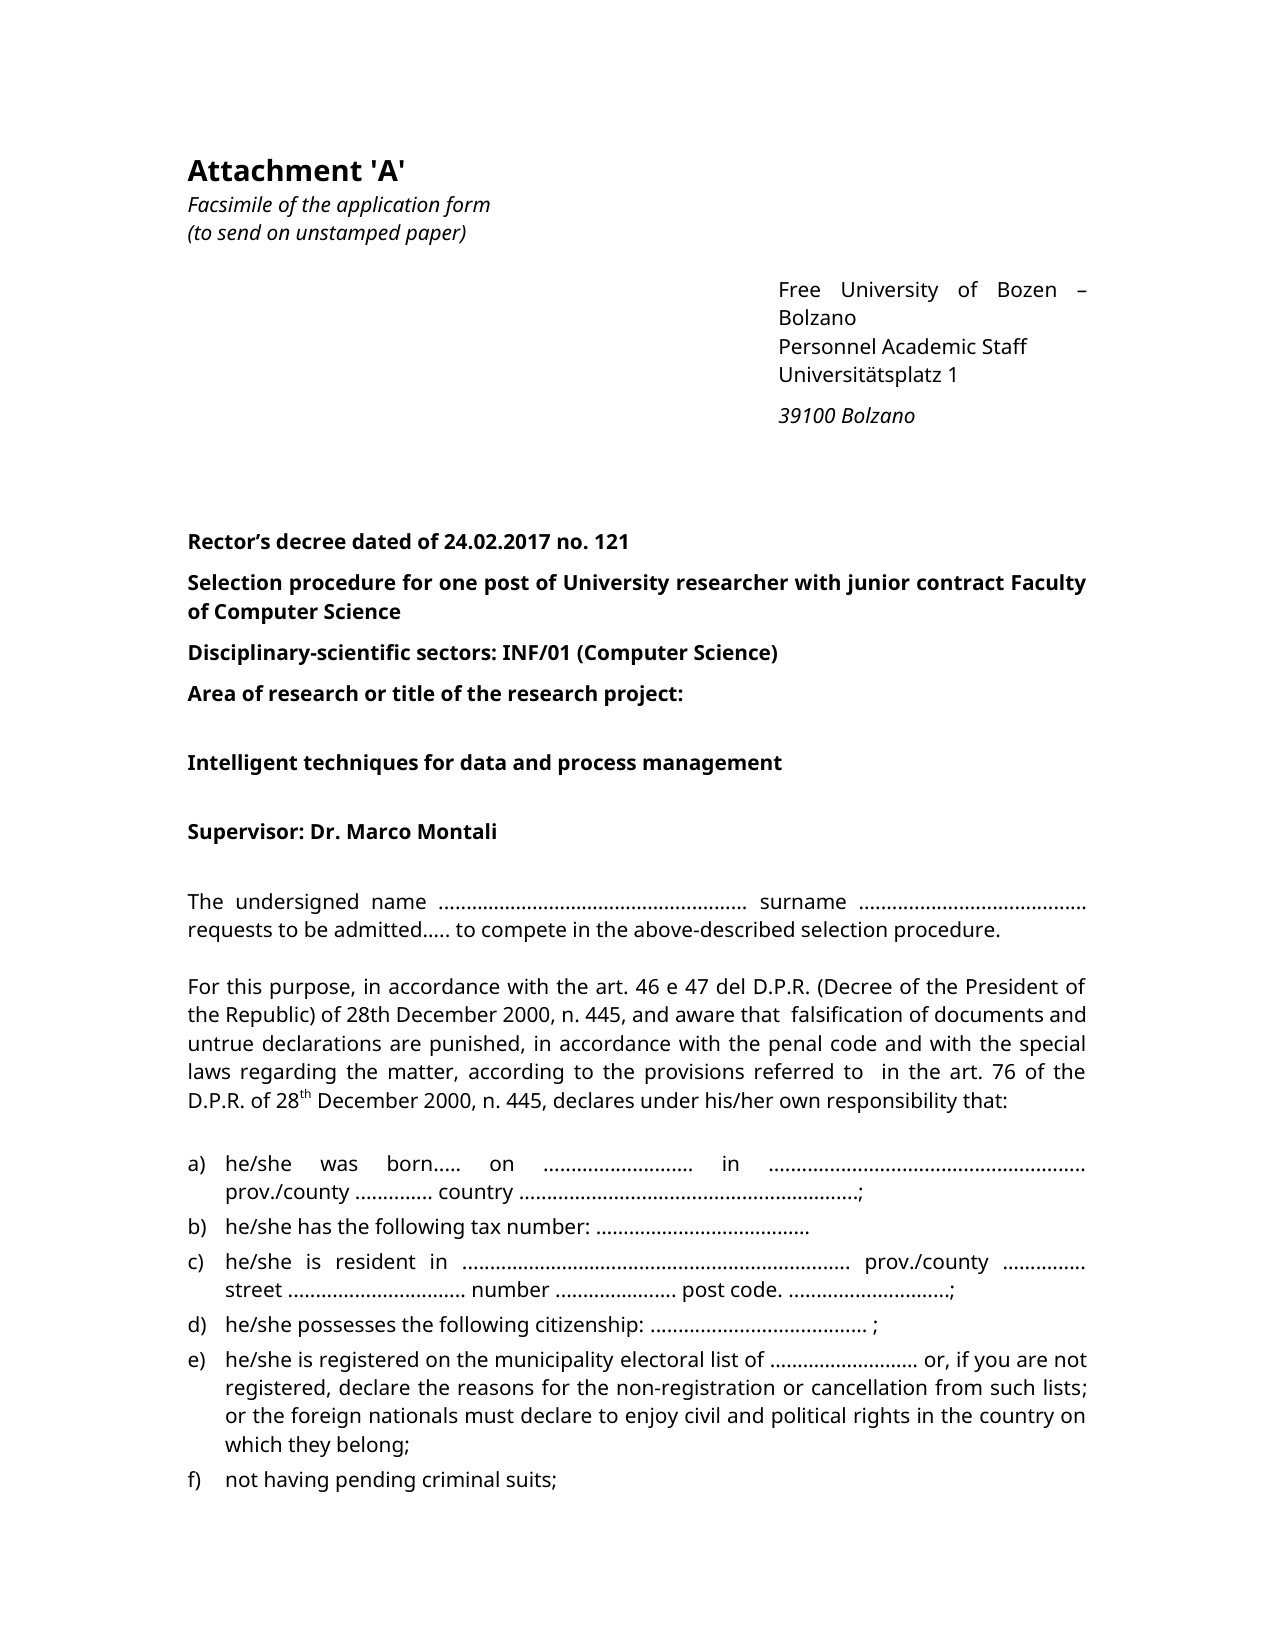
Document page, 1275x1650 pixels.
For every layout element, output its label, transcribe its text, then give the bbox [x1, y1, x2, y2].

text Disciplinary-scientific sectors: INF/01 (Computer Science) [187, 638, 1087, 666]
text Rector’s decree dated of 24.02.2017 no. 121 [187, 527, 1088, 556]
text Intelligent techniques for data and process management [187, 748, 1087, 777]
list he/she was born..... on ........................... in ......................................................... prov./county .............. country ................................................…….......; [187, 1149, 1087, 1206]
text Area of research or title of the research project: [187, 679, 1087, 707]
text For this purpose, in accordance with the art. 46 e 47 del D.P.R. (Decree of the President of the Republic) of 28th December 2000, n. 445, and aware that falsification of documents and untrue declarations are punished, in accordance with the penal code and with the special laws regarding the matter, according to the provisions referred to in the art. 76 of the D.P.R. of 28th December 2000, n. 445, declares under his/her own responsibility that: [187, 972, 1087, 1114]
text Supervisor: Dr. Marco Montali [187, 817, 1087, 846]
list he/she has the following tax number: ………………………………… [187, 1212, 1087, 1241]
text 39100 Bolzano [778, 401, 1087, 430]
text Selection procedure for one post of University researcher with junior contract Faculty of Computer Science [187, 568, 1088, 625]
text Personnel Academic Staff [778, 332, 1087, 360]
text The undersigned name .....………………………………............... surname ......................................... requests to be admitted….. to compete in the above-described selection procedure. [187, 887, 1087, 944]
list not having pending criminal suits; [187, 1465, 1087, 1493]
list he/she is registered on the municipality electoral list of ……………………… or, if you are not registered, declare the reasons for the non-registration or cancellation from such lists; or the foreign nationals must declare to enjoy civil and political rights in the country on which they belong; [187, 1345, 1087, 1458]
list he/she possesses the following citizenship: ....................................... ; [187, 1310, 1087, 1338]
subtitle Attachment 'A' [187, 150, 1087, 190]
list he/she is resident in .........………………........................................... prov./county ……......... street ................................ number ..……………..... post code. .....….....................; [187, 1247, 1087, 1304]
text Free University of Bozen – Bolzano [778, 275, 1087, 332]
text Universitätsplatz 1 [778, 360, 1087, 389]
text Facsimile of the application form [187, 190, 1087, 218]
text (to send on unstamped paper) [187, 218, 1087, 247]
